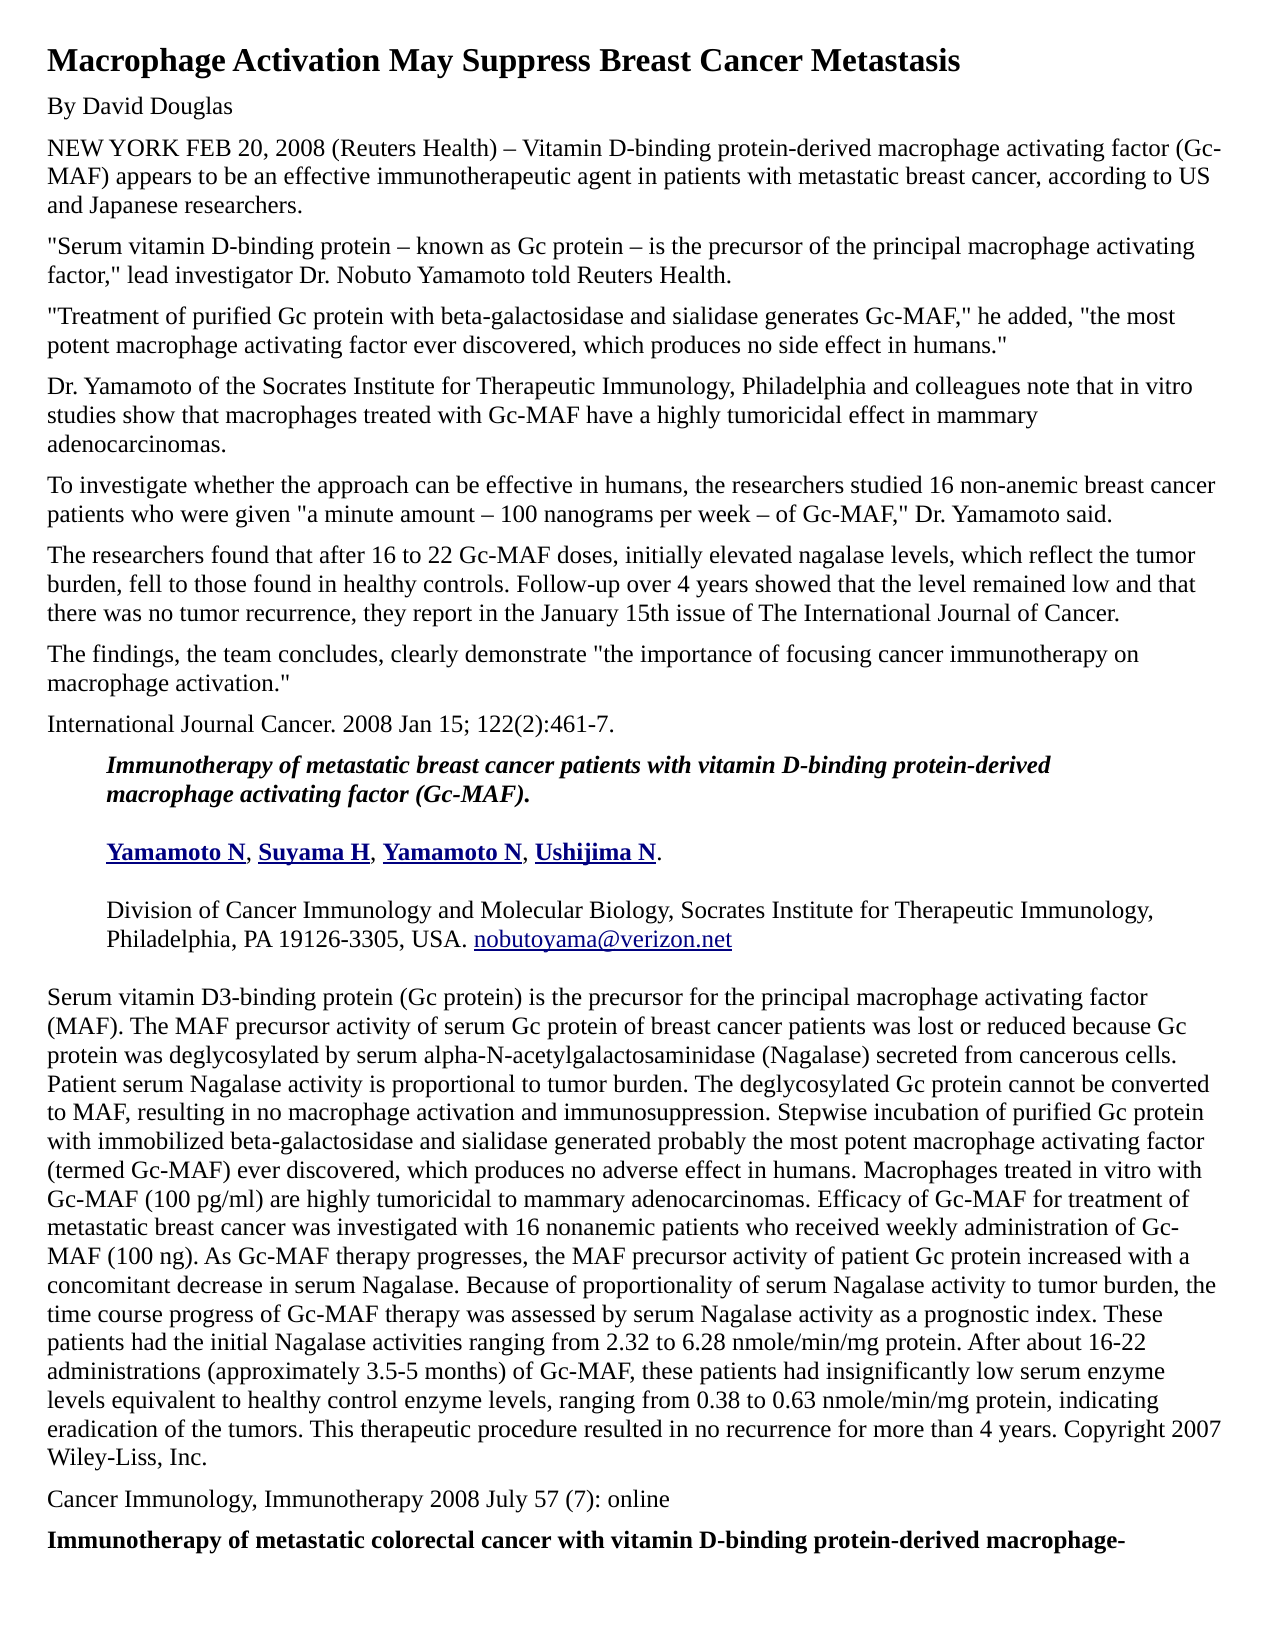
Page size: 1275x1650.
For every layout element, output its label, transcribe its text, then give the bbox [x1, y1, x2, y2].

text NEW YORK FEB 20, 2008 (Reuters Health) – Vitamin D-binding protein-derived macrophage activating factor (Gc-MAF) appears to be an effective immunotherapeutic agent in patients with metastatic breast cancer, according to US and Japanese researchers. [47, 133, 1223, 219]
text Immunotherapy of metastatic breast cancer patients with vitamin D-binding protein-derived macrophage activating factor (Gc-MAF). [106, 750, 1164, 808]
text Macrophage Activation May Suppress Breast Cancer Metastasis [47, 41, 1223, 79]
text By David Douglas [47, 91, 1223, 120]
text Division of Cancer Immunology and Molecular Biology, Socrates Institute for Therapeutic Immunology, Philadelphia, PA 19126-3305, USA. nobutoyama@verizon.net [106, 895, 1164, 953]
text Serum vitamin D3-binding protein (Gc protein) is the precursor for the principal macrophage activating factor (MAF). The MAF precursor activity of serum Gc protein of breast cancer patients was lost or reduced because Gc protein was deglycosylated by serum alpha-N-acetylgalactosaminidase (Nagalase) secreted from cancerous cells. Patient serum Nagalase activity is proportional to tumor burden. The deglycosylated Gc protein cannot be converted to MAF, resulting in no macrophage activation and immunosuppression. Stepwise incubation of purified Gc protein with immobilized beta-galactosidase and sialidase generated probably the most potent macrophage activating factor (termed Gc-MAF) ever discovered, which produces no adverse effect in humans. Macrophages treated in vitro with Gc-MAF (100 pg/ml) are highly tumoricidal to mammary adenocarcinomas. Efficacy of Gc-MAF for treatment of metastatic breast cancer was investigated with 16 nonanemic patients who received weekly administration of Gc-MAF (100 ng). As Gc-MAF therapy progresses, the MAF precursor activity of patient Gc protein increased with a concomitant decrease in serum Nagalase. Because of proportionality of serum Nagalase activity to tumor burden, the time course progress of Gc-MAF therapy was assessed by serum Nagalase activity as a prognostic index. These patients had the initial Nagalase activities ranging from 2.32 to 6.28 nmole/min/mg protein. After about 16-22 administrations (approximately 3.5-5 months) of Gc-MAF, these patients had insignificantly low serum enzyme levels equivalent to healthy control enzyme levels, ranging from 0.38 to 0.63 nmole/min/mg protein, indicating eradication of the tumors. This therapeutic procedure resulted in no recurrence for more than 4 years. Copyright 2007 Wiley-Liss, Inc. [47, 982, 1223, 1471]
text Cancer Immunology, Immunotherapy 2008 July 57 (7): online [47, 1484, 1223, 1512]
text The findings, the team concludes, clearly demonstrate "the importance of focusing cancer immunotherapy on macrophage activation." [47, 639, 1223, 696]
text Immunotherapy of metastatic colorectal cancer with vitamin D-binding protein-derived macrophage- [47, 1525, 1223, 1554]
text The researchers found that after 16 to 22 Gc-MAF doses, initially elevated nagalase levels, which reflect the tumor burden, fell to those found in healthy controls. Follow-up over 4 years showed that the level remained low and that there was no tumor recurrence, they report in the January 15th issue of The International Journal of Cancer. [47, 540, 1223, 626]
text "Serum vitamin D-binding protein – known as Gc protein – is the precursor of the principal macrophage activating factor," lead investigator Dr. Nobuto Yamamoto told Reuters Health. [47, 231, 1223, 289]
text Yamamoto N, Suyama H, Yamamoto N, Ushijima N. [106, 837, 1164, 866]
text "Treatment of purified Gc protein with beta-galactosidase and sialidase generates Gc-MAF," he added, "the most potent macrophage activating factor ever discovered, which produces no side effect in humans." [47, 301, 1223, 359]
text International Journal Cancer. 2008 Jan 15; 122(2):461-7. [47, 709, 1223, 738]
text Dr. Yamamoto of the Socrates Institute for Therapeutic Immunology, Philadelphia and colleagues note that in vitro studies show that macrophages treated with Gc-MAF have a highly tumoricidal effect in mammary adenocarcinomas. [47, 371, 1223, 458]
text To investigate whether the approach can be effective in humans, the researchers studied 16 non-anemic breast cancer patients who were given "a minute amount – 100 nanograms per week – of Gc-MAF," Dr. Yamamoto said. [47, 470, 1223, 528]
